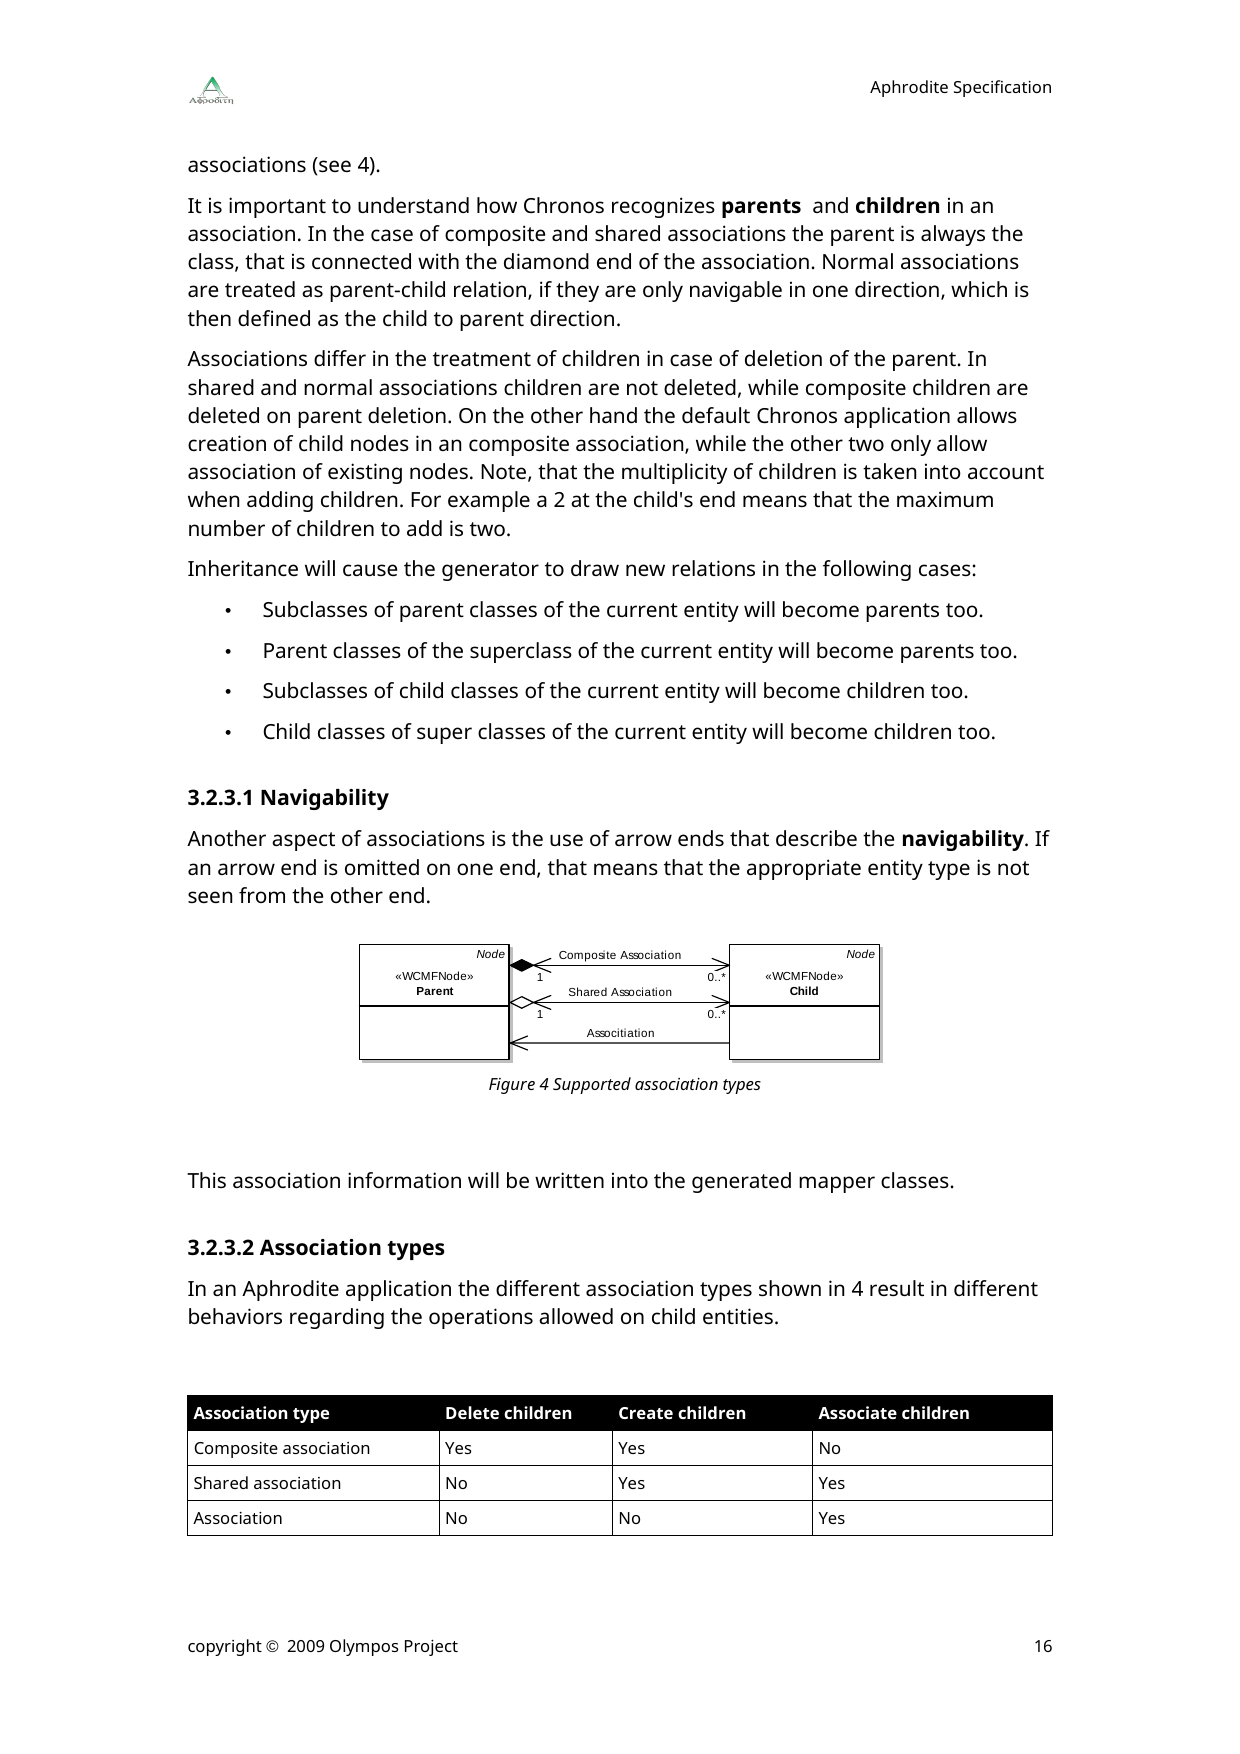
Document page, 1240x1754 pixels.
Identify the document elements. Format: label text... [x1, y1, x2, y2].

table_header Create children [613, 1396, 812, 1430]
table_header Associate children [813, 1396, 1052, 1430]
text Associations are an important concept in a Chronos model, since they describe the relations between entities, namely the parent-child relation. There are three different types of associations supported: Composite, shared and one-directional normal associations (see Figure 4). [187, 150, 1052, 178]
table_cell No [613, 1501, 812, 1535]
text Another aspect of associations is the use of arrow ends that describe the navigability. If an arrow end is omitted on one end, that means that the appropriate entity type is not seen from the other end. [187, 824, 1052, 909]
text It is important to understand how Chronos recognizes parents and children in an association. In the case of composite and shared associations the parent is always the class, that is connected with the diamond end of the association. Normal associations are treated as parent-child relation, if they are only navigable in one direction, which is then defined as the child to parent direction. [187, 191, 1052, 332]
table_cell Yes [613, 1431, 812, 1465]
table_cell No [813, 1431, 1052, 1465]
table_cell Yes [813, 1501, 1052, 1535]
subtitle Navigability [187, 783, 1052, 812]
table_cell Composite association [188, 1431, 439, 1465]
table_cell No [440, 1501, 612, 1535]
table_header Association type [188, 1396, 439, 1430]
subtitle Association types [187, 1232, 1052, 1261]
table_cell Yes [440, 1431, 612, 1465]
table_cell Yes [813, 1466, 1052, 1500]
table_cell Yes [613, 1466, 812, 1500]
list Child classes of super classes of the current entity will become children too. [225, 717, 1052, 746]
list Subclasses of child classes of the current entity will become children too. [225, 677, 1052, 705]
text Associations differ in the treatment of children in case of deletion of the parent. In shared and normal associations children are not deleted, while composite children are deleted on parent deletion. On the other hand the default Chronos application allows creation of child nodes in an composite association, while the other two only allow association of existing nodes. Note, that the multiplicity of children is taken into account when adding children. For example a 2 at the child's end means that the maximum number of children to add is two. [187, 344, 1052, 542]
text Figure 4 Supported association types [199, 945, 1052, 1095]
table_cell Association [188, 1501, 439, 1535]
table_header Delete children [440, 1396, 612, 1430]
list Parent classes of the superclass of the current entity will become parents too. [225, 636, 1052, 664]
table_cell No [440, 1466, 612, 1500]
table_cell Shared association [188, 1466, 439, 1500]
text Inheritance will cause the generator to draw new relations in the following cases: [187, 554, 1052, 583]
picture [188, 76, 235, 105]
text In an Aphrodite application the different association types shown in Figure 4 result in different behaviors regarding the operations allowed on child entities. [187, 1274, 1052, 1330]
text This association information will be written into the generated mapper classes. [187, 922, 1052, 1195]
list Subclasses of parent classes of the current entity will become parents too. [225, 595, 1052, 623]
